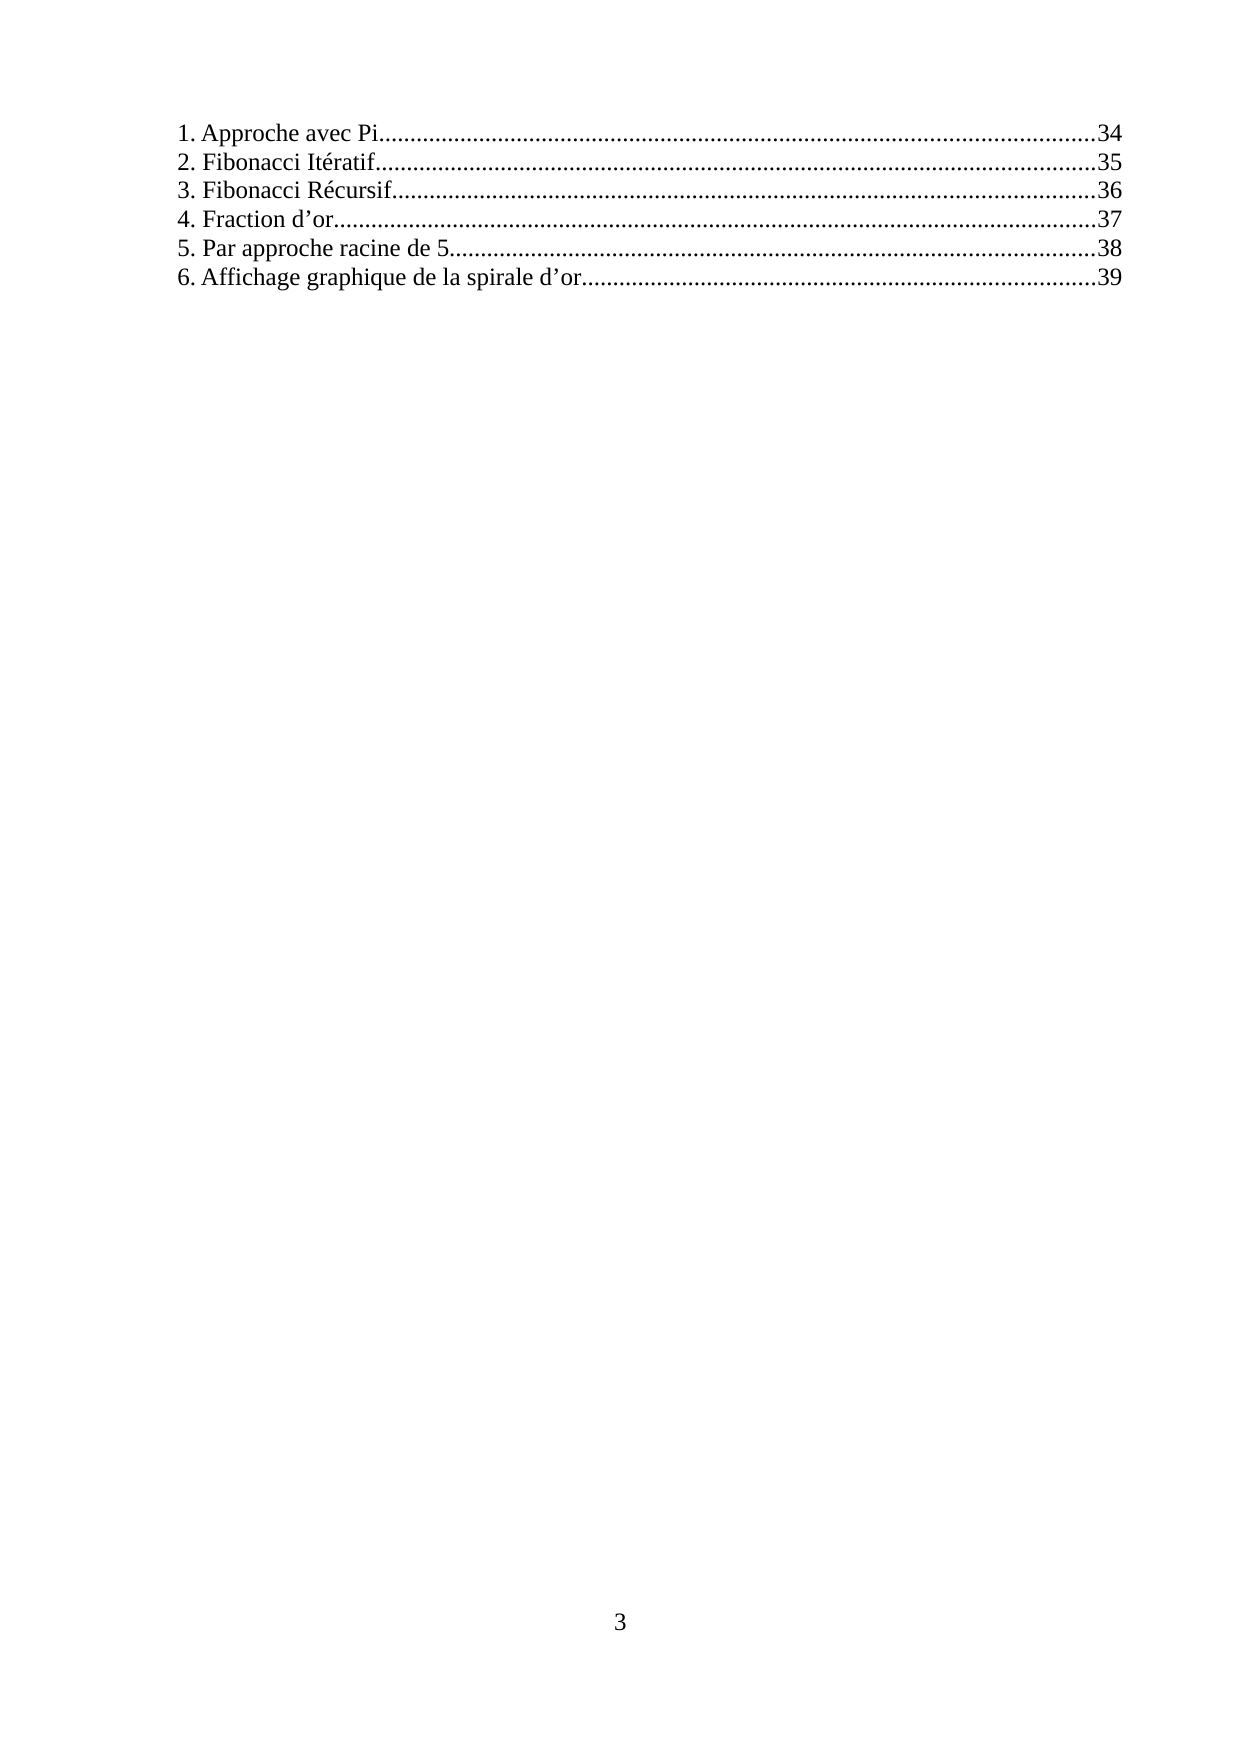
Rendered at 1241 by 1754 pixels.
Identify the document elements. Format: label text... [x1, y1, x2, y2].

text 6. Affichage graphique de la spirale d’or 39 [177, 262, 1122, 291]
text 3. Fibonacci Récursif 36 [177, 176, 1122, 204]
text 2. Fibonacci Itératif 35 [177, 147, 1122, 176]
text 4. Fraction d’or 37 [177, 204, 1122, 233]
text 5. Par approche racine de 5 38 [177, 233, 1122, 262]
text 1. Approche avec Pi 34 [177, 118, 1122, 147]
